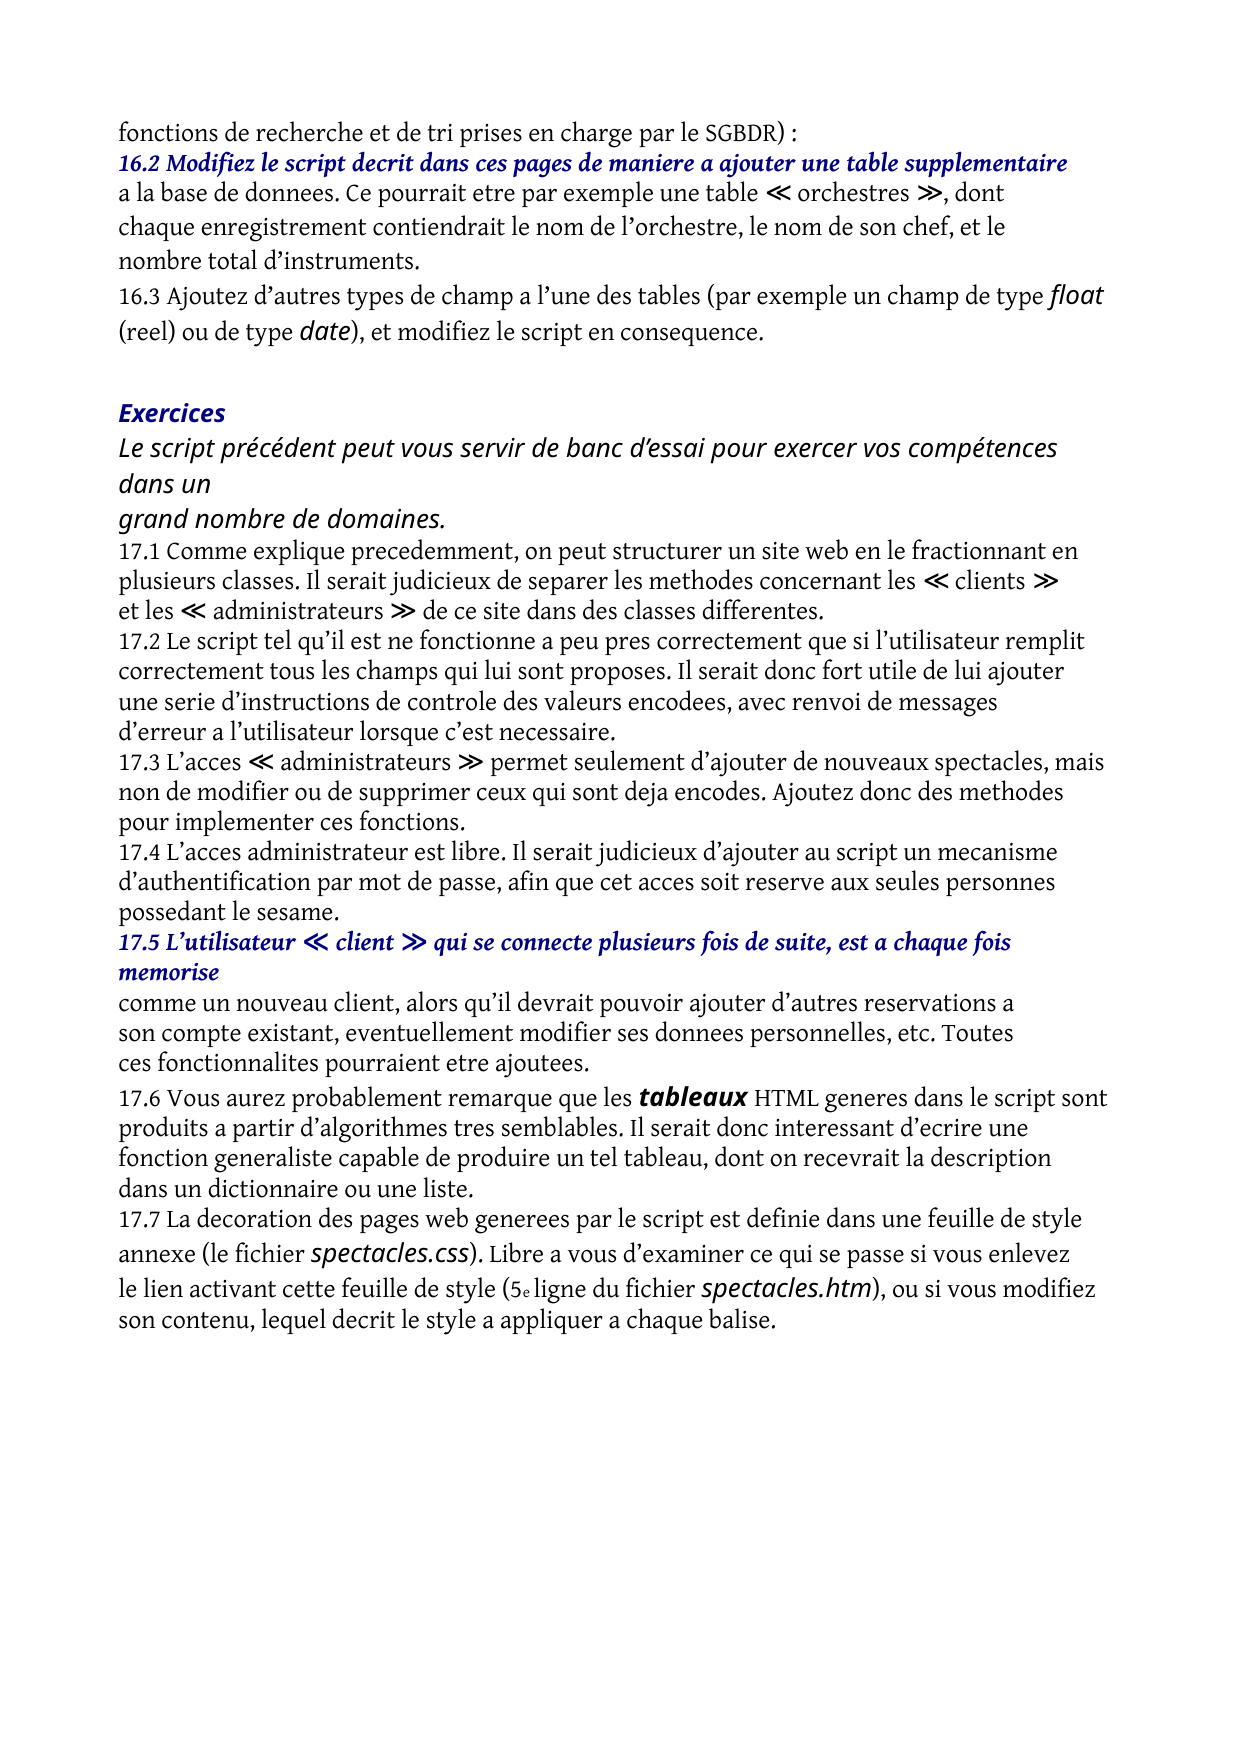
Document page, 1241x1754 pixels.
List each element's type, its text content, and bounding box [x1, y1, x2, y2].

text 17.1 Comme explique precedemment, on peut structurer un site web en le fractionnant en [118, 537, 1122, 567]
text chaque enregistrement contiendrait le nom de l’orchestre, le nom de son chef, et le [118, 208, 1122, 242]
text fonction generaliste capable de produire un tel tableau, dont on recevrait la description [118, 1144, 1122, 1174]
text non de modifier ou de supprimer ceux qui sont deja encodes. Ajoutez donc des methodes [118, 777, 1122, 807]
text pour implementer ces fonctions. [118, 807, 1122, 838]
text et les ≪ administrateurs ≫ de ce site dans des classes differentes. [118, 597, 1122, 627]
text plusieurs classes. Il serait judicieux de separer les methodes concernant les ≪ clients ≫ [118, 567, 1122, 597]
text dans un dictionnaire ou une liste. [118, 1174, 1122, 1204]
text 16.2 Modifiez le script decrit dans ces pages de maniere a ajouter une table supplementaire [118, 148, 1122, 178]
text une serie d’instructions de controle des valeurs encodees, avec renvoi de messages [118, 687, 1122, 717]
text a la base de donnees. Ce pourrait etre par exemple une table ≪ orchestres ≫, dont [118, 178, 1122, 208]
text Exercices [118, 396, 1122, 430]
text possedant le sesame. [118, 898, 1122, 928]
text comme un nouveau client, alors qu’il devrait pouvoir ajouter d’autres reservations a [118, 988, 1122, 1018]
text 17.4 L’acces administrateur est libre. Il serait judicieux d’ajouter au script un mecanisme [118, 838, 1122, 868]
text 16.3 Ajoutez d’autres types de champ a l’une des tables (par exemple un champ de type float [118, 277, 1122, 312]
text d’erreur a l’utilisateur lorsque c’est necessaire. [118, 717, 1122, 747]
text grand nombre de domaines. [118, 501, 1122, 537]
text son contenu, lequel decrit le style a appliquer a chaque balise. [118, 1305, 1122, 1336]
text annexe (le fichier spectacles.css). Libre a vous d’examiner ce qui se passe si vous enlevez [118, 1234, 1122, 1270]
text 17.3 L’acces ≪ administrateurs ≫ permet seulement d’ajouter de nouveaux spectacles, mais [118, 747, 1122, 777]
text correctement tous les champs qui lui sont proposes. Il serait donc fort utile de lui ajouter [118, 657, 1122, 687]
text produits a partir d’algorithmes tres semblables. Il serait donc interessant d’ecrire une [118, 1114, 1122, 1144]
text 17.2 Le script tel qu’il est ne fonctionne a peu pres correctement que si l’utilisateur remplit [118, 627, 1122, 657]
text son compte existant, eventuellement modifier ses donnees personnelles, etc. Toutes [118, 1018, 1122, 1048]
text fonctions de recherche et de tri prises en charge par le SGBDR) : [118, 118, 1122, 148]
text 17.7 La decoration des pages web generees par le script est definie dans une feuille de style [118, 1204, 1122, 1234]
text nombre total d’instruments. [118, 242, 1122, 277]
text Le script précédent peut vous servir de banc d’essai pour exercer vos compétences dans un [118, 430, 1122, 501]
text le lien activant cette feuille de style (5e ligne du fichier spectacles.htm), ou si vous modifiez [118, 1270, 1122, 1305]
text ces fonctionnalites pourraient etre ajoutees. [118, 1048, 1122, 1078]
text d’authentification par mot de passe, afin que cet acces soit reserve aux seules personnes [118, 868, 1122, 898]
text (reel) ou de type date), et modifiez le script en consequence. [118, 312, 1122, 348]
text 17.6 Vous aurez probablement remarque que les tableaux HTML generes dans le script sont [118, 1078, 1122, 1114]
text 17.5 L’utilisateur ≪ client ≫ qui se connecte plusieurs fois de suite, est a chaque fois memorise [118, 928, 1122, 988]
